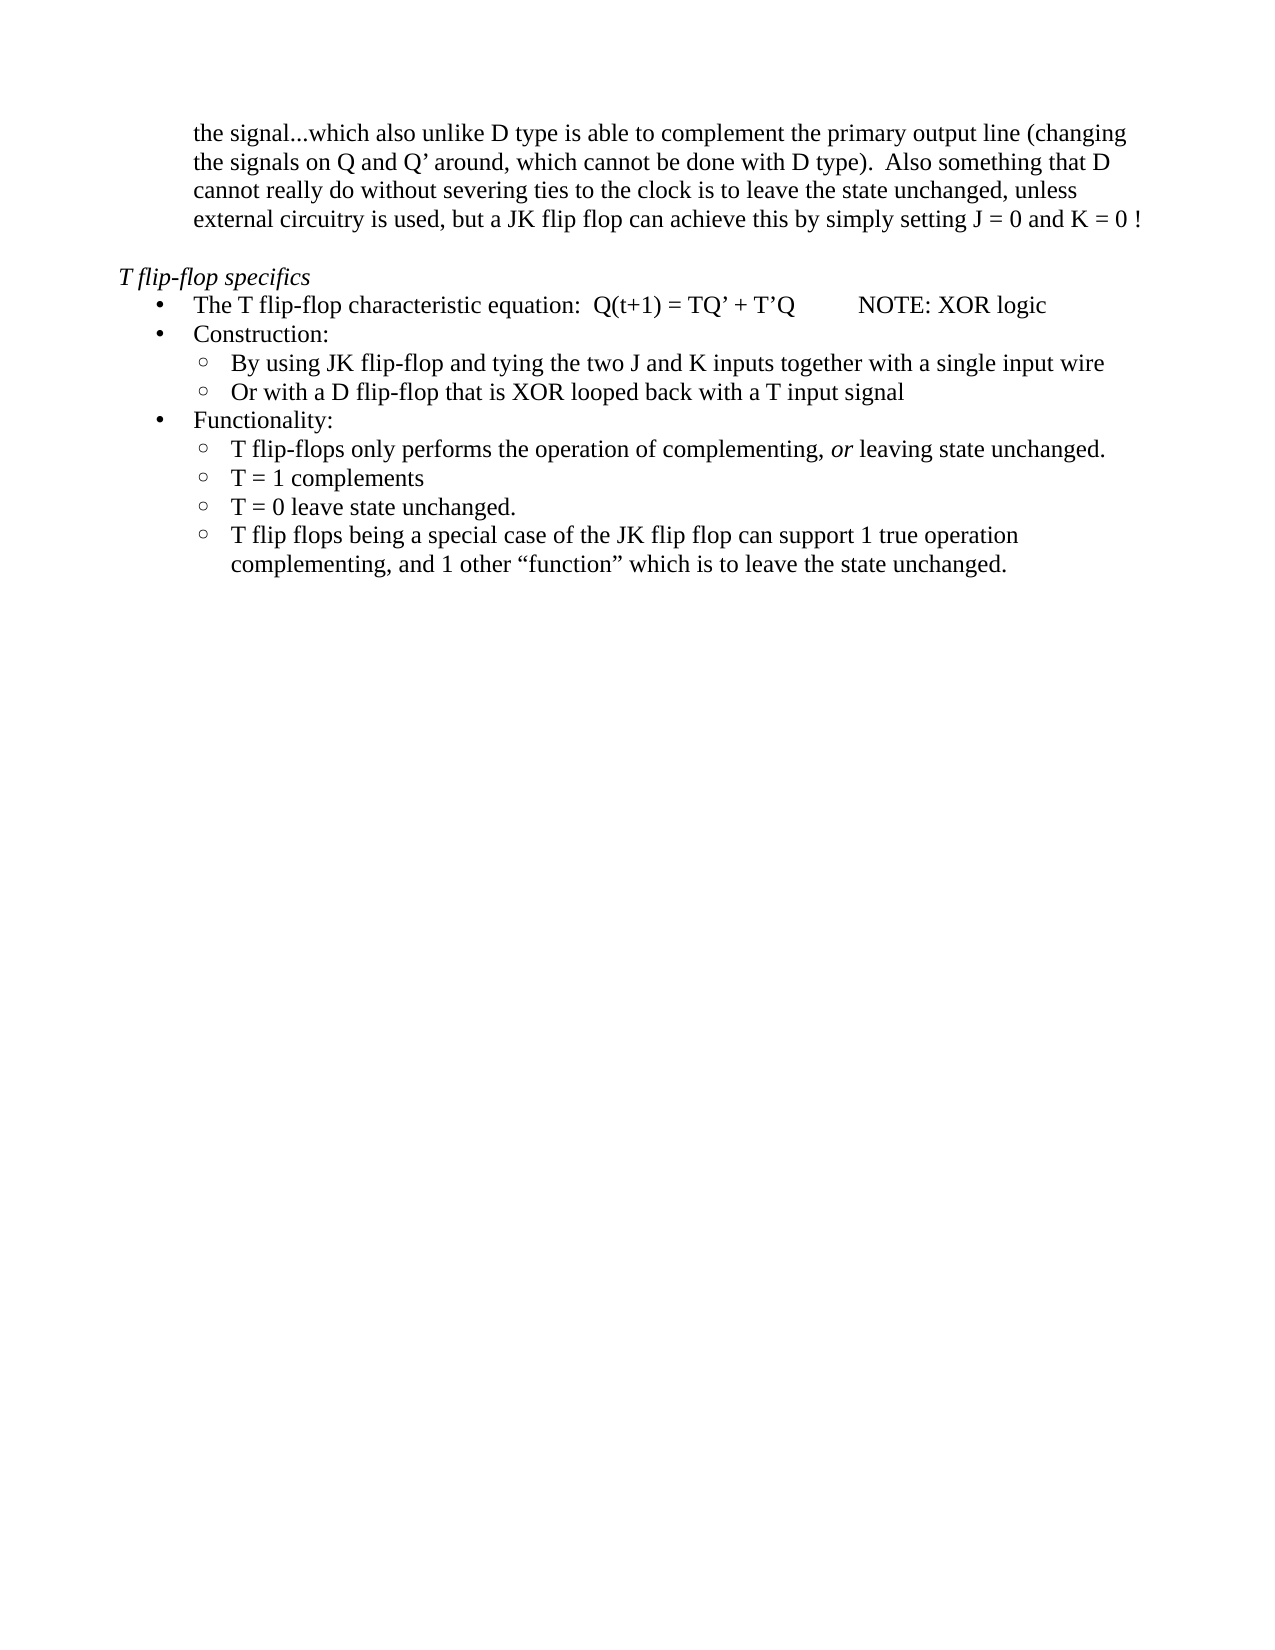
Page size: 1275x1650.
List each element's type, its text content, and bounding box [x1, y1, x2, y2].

list Construction: [156, 319, 1157, 348]
list Or with a D flip-flop that is XOR looped back with a T input signal [193, 377, 1157, 406]
list T = 1 complements [193, 463, 1157, 492]
list By using JK flip-flop and tying the two J and K inputs together with a single input wire [193, 348, 1157, 377]
list T flip flops being a special case of the JK flip flop can support 1 true operation complementing, and 1 other “function” which is to leave the state unchanged. [193, 521, 1157, 578]
text T flip-flop specifics [118, 262, 1157, 291]
list T flip-flops only performs the operation of complementing, or leaving state unchanged. [193, 434, 1157, 463]
list The T flip-flop characteristic equation: Q(t+1) = TQ’ + T’Q NOTE: XOR logic [156, 291, 1157, 319]
list Functionality: [156, 406, 1157, 434]
list T = 0 leave state unchanged. [193, 492, 1157, 521]
list the signal...which also unlike D type is able to complement the primary output line (changing the signals on Q and Q’ around, which cannot be done with D type). Also something that D cannot really do without severing ties to the clock is to leave the state unchanged, unless external circuitry is used, but a JK flip flop can achieve this by simply setting J = 0 and K = 0 ! [156, 118, 1157, 233]
